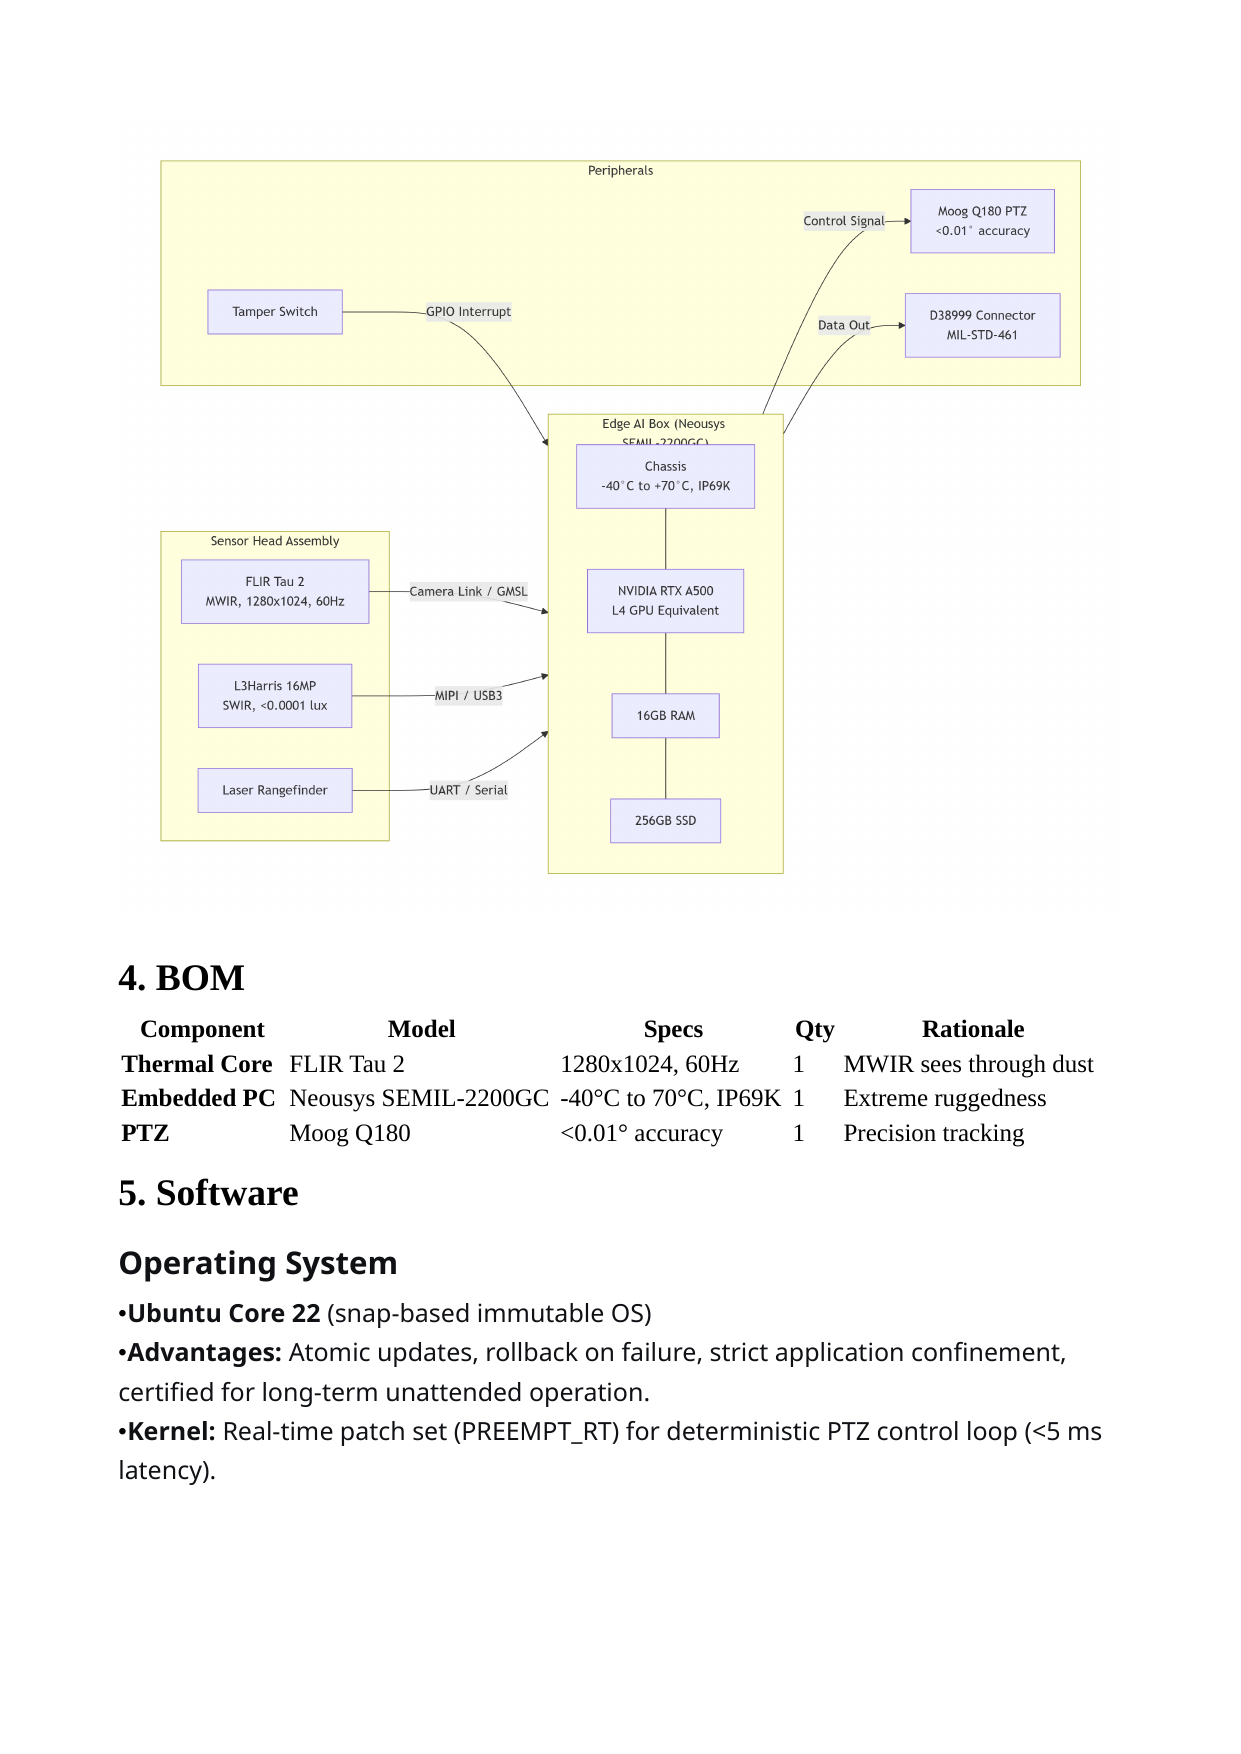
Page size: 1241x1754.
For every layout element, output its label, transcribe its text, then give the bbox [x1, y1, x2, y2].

table_cell -40°C to 70°C, IP69K [557, 1081, 789, 1115]
table_cell MWIR sees through dust [840, 1046, 1106, 1081]
table_cell 1 [789, 1046, 840, 1081]
table_cell 1280x1024, 60Hz [557, 1046, 789, 1081]
table_cell Moog Q180 [286, 1115, 557, 1150]
table_cell 1 [789, 1081, 840, 1115]
table_cell <0.01° accuracy [557, 1115, 789, 1150]
table_cell Extreme ruggedness [840, 1081, 1106, 1115]
list Advantages: Atomic updates, rollback on failure, strict application confinement, certified for long-term unattended operation. [118, 1335, 1122, 1408]
table_header Qty [789, 1011, 840, 1046]
table_cell 1 [789, 1115, 840, 1150]
subtitle Operating System [118, 1241, 1122, 1283]
subtitle 4. BOM [118, 956, 1122, 999]
table_header Rationale [840, 1011, 1106, 1046]
subtitle 5. Software [118, 1171, 1122, 1214]
table_cell Thermal Core [118, 1046, 286, 1081]
table_cell Neousys SEMIL-2200GC [286, 1081, 557, 1115]
list Kernel: Real-time patch set (PREEMPT_RT) for deterministic PTZ control loop (<5 ms latency). [118, 1413, 1122, 1487]
table_header Model [286, 1011, 557, 1046]
table_header Component [118, 1011, 286, 1046]
table_cell PTZ [118, 1115, 286, 1150]
table_cell FLIR Tau 2 [286, 1046, 557, 1081]
table_cell Embedded PC [118, 1081, 286, 1115]
table_header Specs [557, 1011, 789, 1046]
list Ubuntu Core 22 (snap-based immutable OS) [118, 1296, 1122, 1330]
table_cell Precision tracking [840, 1115, 1106, 1150]
picture [118, 118, 1123, 916]
